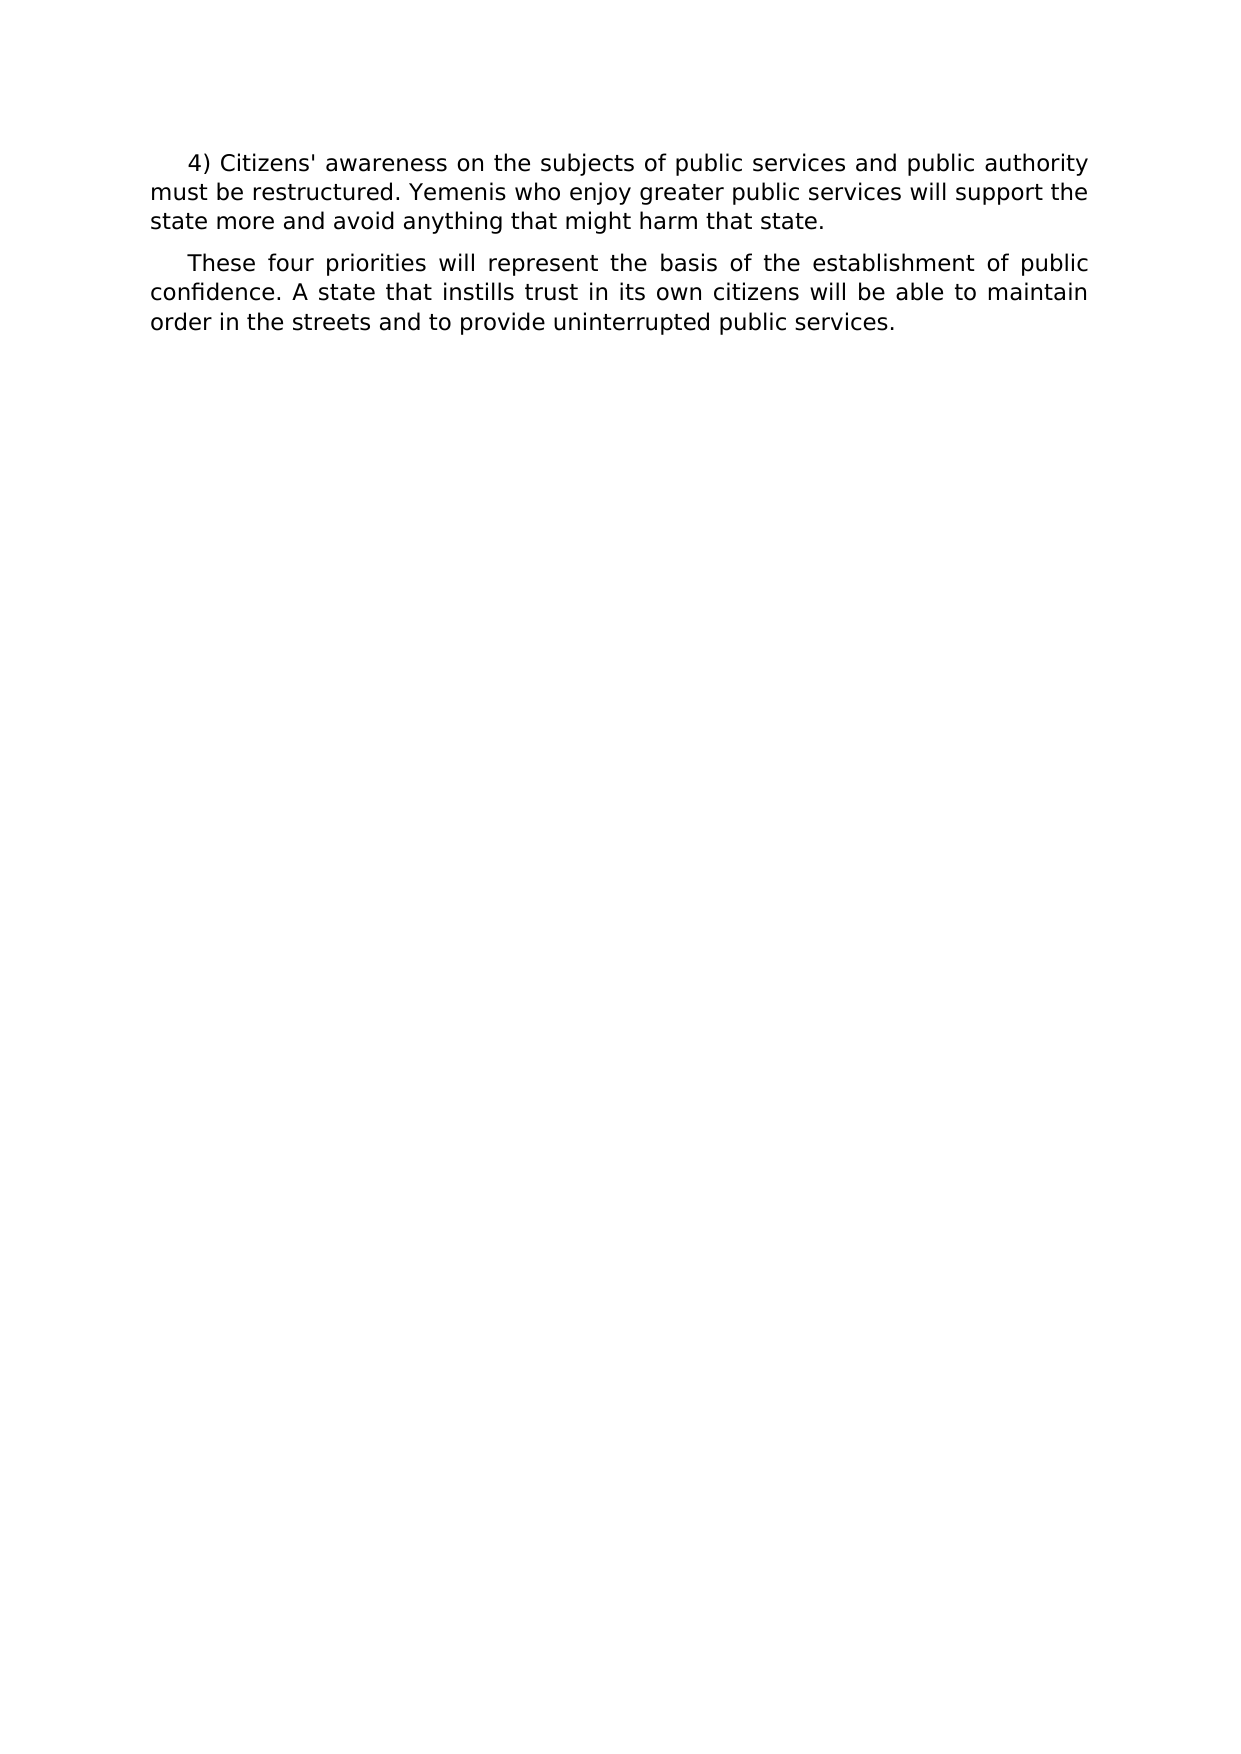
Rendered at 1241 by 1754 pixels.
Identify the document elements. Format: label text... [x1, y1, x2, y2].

text These four priorities will represent the basis of the establishment of public confidence. A state that instills trust in its own citizens will be able to maintain order in the streets and to provide uninterrupted public services. [150, 250, 1090, 336]
text 4) Citizens' awareness on the subjects of public services and public authority must be restructured. Yemenis who enjoy greater public services will support the state more and avoid anything that might harm that state. [150, 150, 1090, 235]
